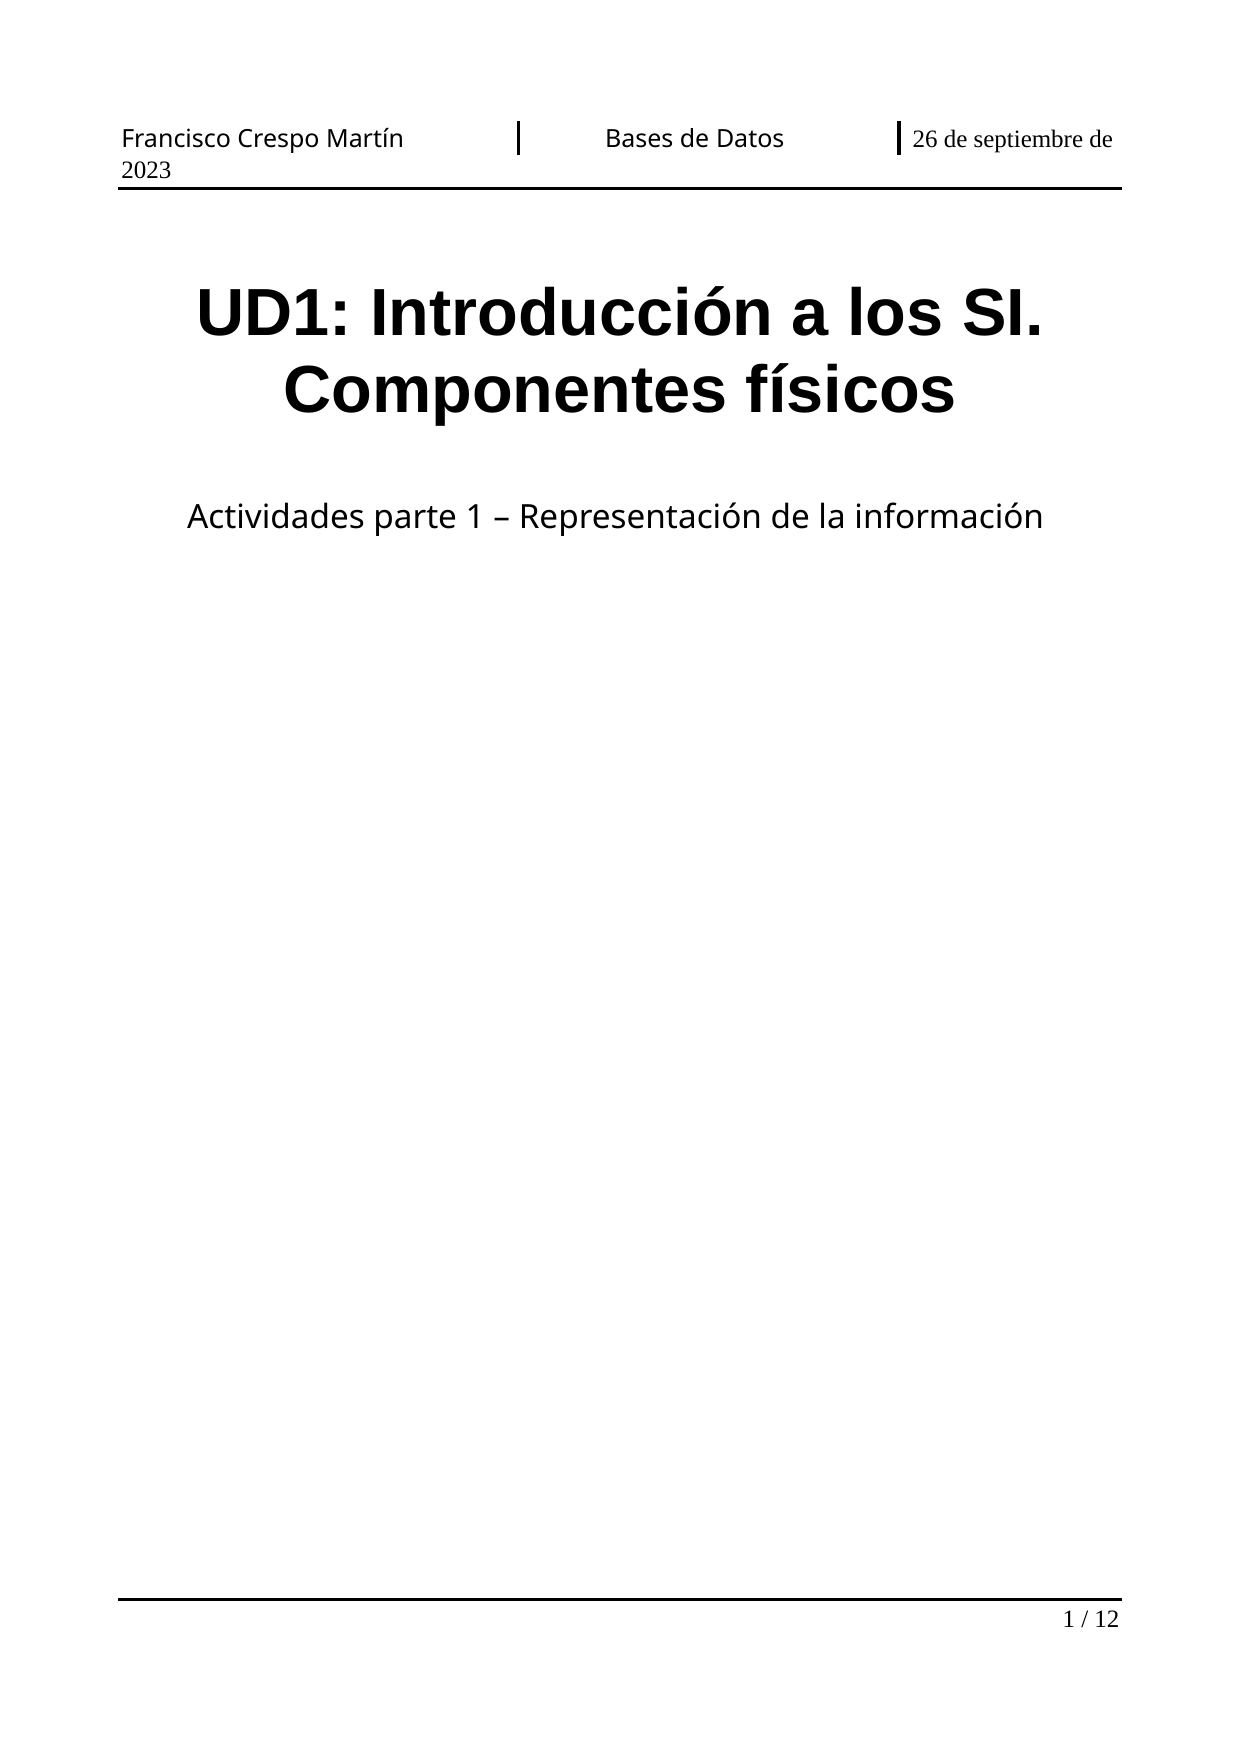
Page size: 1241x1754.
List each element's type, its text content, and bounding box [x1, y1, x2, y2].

text Actividades parte 1 – Representación de la información [118, 493, 1122, 538]
title UD1: Introducción a los SI. Componentes físicos [118, 273, 1122, 426]
